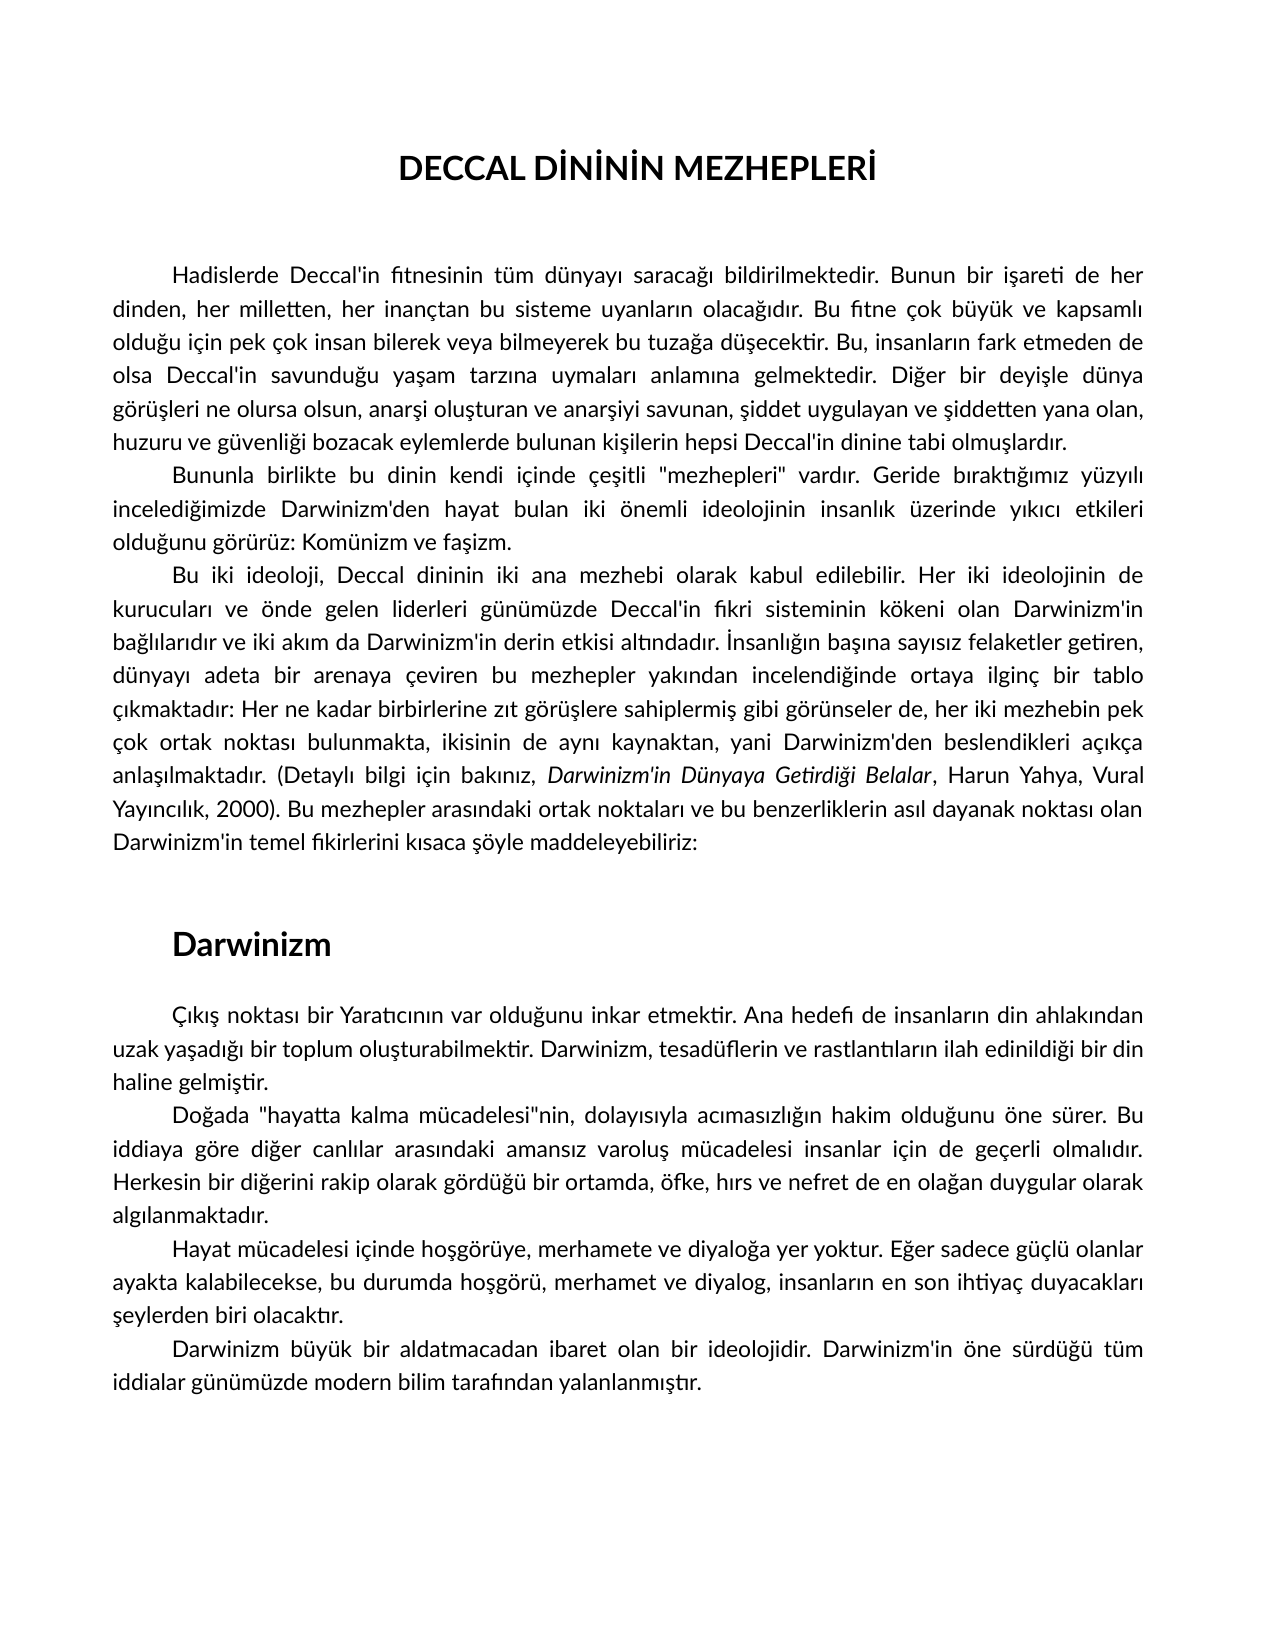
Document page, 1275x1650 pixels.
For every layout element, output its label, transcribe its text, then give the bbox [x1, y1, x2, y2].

text Hayat mücadelesi içinde hoşgörüye, merhamete ve diyaloğa yer yoktur. Eğer sadece güçlü olanlar ayakta kalabilecekse, bu durumda hoşgörü, merhamet ve diyalog, insanların en son ihtiyaç duyacakları şeylerden biri olacaktır. [112, 1231, 1145, 1331]
text Doğada "hayatta kalma mücadelesi"nin, dolayısıyla acımasızlığın hakim olduğunu öne sürer. Bu iddiaya göre diğer canlılar arasındaki amansız varoluş mücadelesi insanlar için de geçerli olmalıdır. Herkesin bir diğerini rakip olarak gördüğü bir ortamda, öfke, hırs ve nefret de en olağan duygular olarak algılanmaktadır. [112, 1097, 1145, 1231]
text Çıkış noktası bir Yaratıcının var olduğunu inkar etmektir. Ana hedefi de insanların din ahlakından uzak yaşadığı bir toplum oluşturabilmektir. Darwinizm, tesadüflerin ve rastlantıların ilah edinildiği bir din haline gelmiştir. [112, 997, 1145, 1097]
text Darwinizm büyük bir aldatmacadan ibaret olan bir ideolojidir. Darwinizm'in öne sürdüğü tüm iddialar günümüzde modern bilim tarafından yalanlanmıştır. [112, 1331, 1145, 1397]
subtitle DECCAL DİNİNİN MEZHEPLERİ [112, 148, 1162, 188]
text Hadislerde Deccal'in fitnesinin tüm dünyayı saracağı bildirilmektedir. Bunun bir işareti de her dinden, her milletten, her inançtan bu sisteme uyanların olacağıdır. Bu fitne çok büyük ve kapsamlı olduğu için pek çok insan bilerek veya bilmeyerek bu tuzağa düşecektir. Bu, insanların fark etmeden de olsa Deccal'in savunduğu yaşam tarzına uymaları anlamına gelmektedir. Diğer bir deyişle dünya görüşleri ne olursa olsun, anarşi oluşturan ve anarşiyi savunan, şiddet uygulayan ve şiddetten yana olan, huzuru ve güvenliği bozacak eylemlerde bulunan kişilerin hepsi Deccal'in dinine tabi olmuşlardır. [112, 257, 1145, 457]
text Bu iki ideoloji, Deccal dininin iki ana mezhebi olarak kabul edilebilir. Her iki ideolojinin de kurucuları ve önde gelen liderleri günümüzde Deccal'in fikri sisteminin kökeni olan Darwinizm'in bağlılarıdır ve iki akım da Darwinizm'in derin etkisi altındadır. İnsanlığın başına sayısız felaketler getiren, dünyayı adeta bir arenaya çeviren bu mezhepler yakından incelendiğinde ortaya ilginç bir tablo çıkmaktadır: Her ne kadar birbirlerine zıt görüşlere sahiplermiş gibi görünseler de, her iki mezhebin pek çok ortak noktası bulunmakta, ikisinin de aynı kaynaktan, yani Darwinizm'den beslendikleri açıkça anlaşılmaktadır. (Detaylı bilgi için bakınız, Darwinizm'in Dünyaya Getirdiği Belalar, Harun Yahya, Vural Yayıncılık, 2000). Bu mezhepler arasındaki ortak noktaları ve bu benzerliklerin asıl dayanak noktası olan Darwinizm'in temel fikirlerini kısaca şöyle maddeleyebiliriz: [112, 557, 1145, 857]
subtitle Darwinizm [112, 924, 1162, 964]
text Bununla birlikte bu dinin kendi içinde çeşitli "mezhepleri" vardır. Geride bıraktığımız yüzyılı incelediğimizde Darwinizm'den hayat bulan iki önemli ideolojinin insanlık üzerinde yıkıcı etkileri olduğunu görürüz: Komünizm ve faşizm. [112, 457, 1145, 557]
